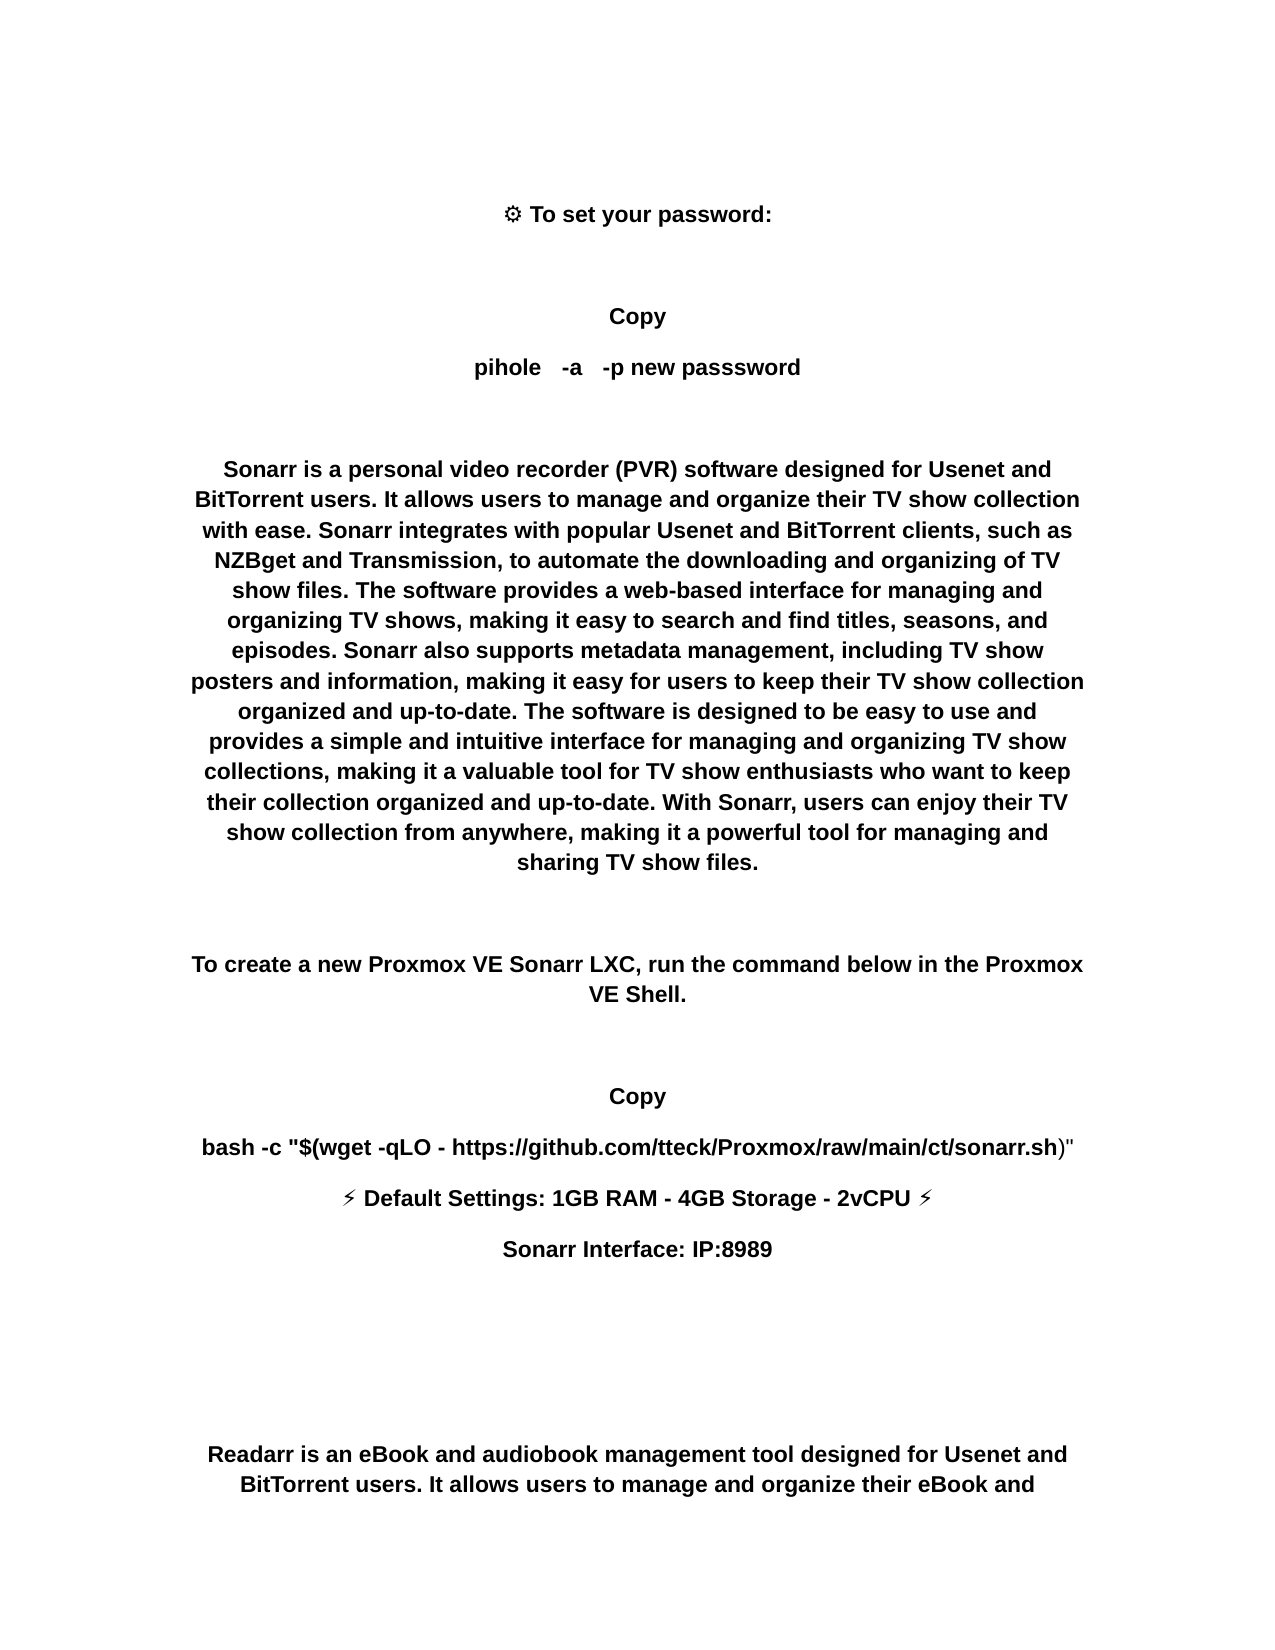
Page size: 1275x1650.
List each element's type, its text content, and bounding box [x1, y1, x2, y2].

text ⚡ Default Settings: 1GB RAM - 4GB Storage - 2vCPU ⚡ [187, 1185, 1087, 1212]
text To create a new Proxmox VE Sonarr LXC, run the command below in the Proxmox VE Shell. [187, 951, 1087, 1008]
text Sonarr is a personal video recorder (PVR) software designed for Usenet and BitTorrent users. It allows users to manage and organize their TV show collection with ease. Sonarr integrates with popular Usenet and BitTorrent clients, such as NZBget and Transmission, to automate the downloading and organizing of TV show files. The software provides a web-based interface for managing and organizing TV shows, making it easy to search and find titles, seasons, and episodes. Sonarr also supports metadata management, including TV show posters and information, making it easy for users to keep their TV show collection organized and up-to-date. The software is designed to be easy to use and provides a simple and intuitive interface for managing and organizing TV show collections, making it a valuable tool for TV show enthusiasts who want to keep their collection organized and up-to-date. With Sonarr, users can enjoy their TV show collection from anywhere, making it a powerful tool for managing and sharing TV show files. [187, 456, 1087, 875]
text Copy [187, 1083, 1087, 1110]
text Readarr is an eBook and audiobook management tool designed for Usenet and BitTorrent users. It allows users to manage and organize their eBook and [187, 1441, 1087, 1497]
text Copy [187, 303, 1087, 329]
text pihole -a -p new passsword [187, 354, 1087, 381]
text Sonarr Interface: IP:8989 [187, 1236, 1087, 1263]
text bash -c "$(wget -qLO - https://github.com/tteck/Proxmox/raw/main/ct/sonarr.sh)" [187, 1134, 1087, 1161]
text ⚙️ To set your password: [187, 201, 1087, 227]
